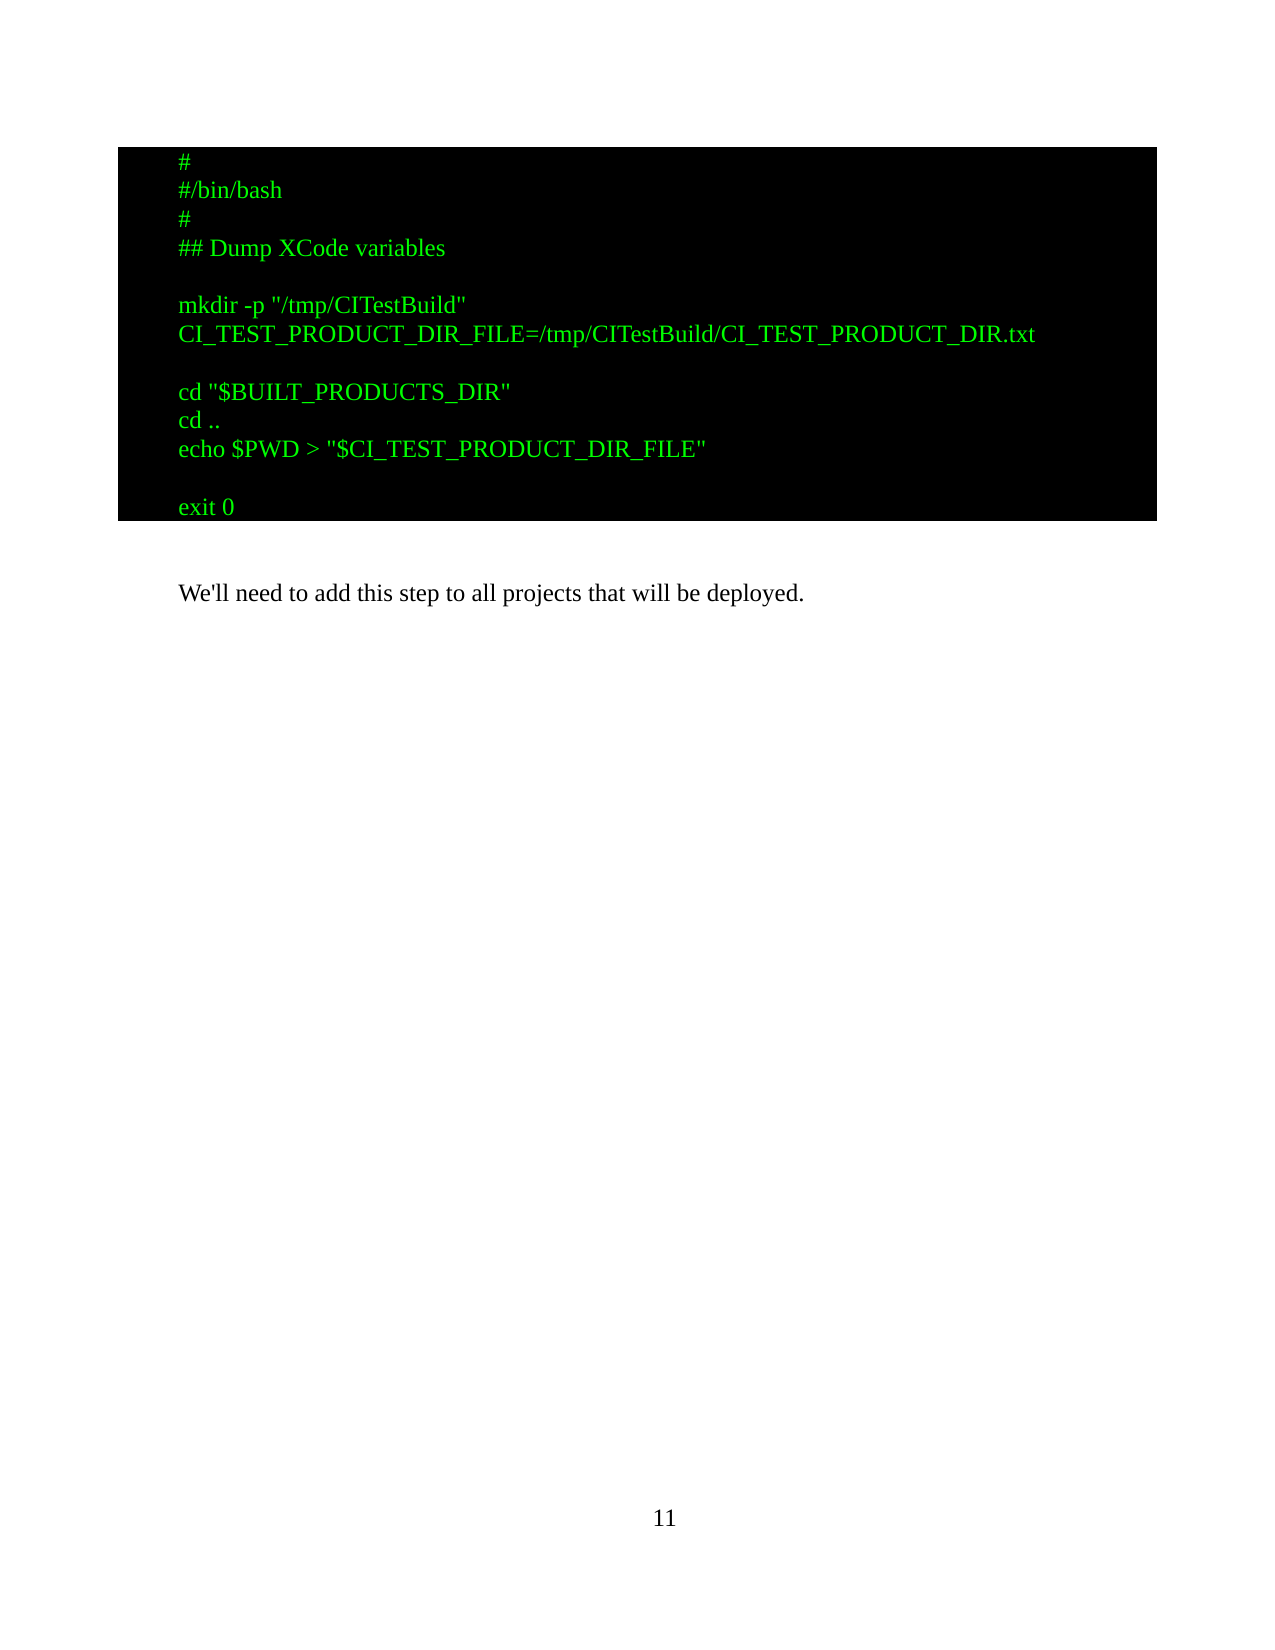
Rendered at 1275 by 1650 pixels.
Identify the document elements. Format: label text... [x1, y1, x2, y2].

text cd .. [118, 406, 1157, 434]
text cd "$BUILT_PRODUCTS_DIR" [118, 377, 1157, 406]
text We'll need to add this step to all projects that will be deployed. [118, 578, 1157, 607]
text echo $PWD > "$CI_TEST_PRODUCT_DIR_FILE" [118, 434, 1157, 463]
text exit 0 [118, 492, 1157, 521]
text # [118, 147, 1157, 176]
text CI_TEST_PRODUCT_DIR_FILE=/tmp/CITestBuild/CI_TEST_PRODUCT_DIR.txt [118, 319, 1157, 348]
text #/bin/bash [118, 176, 1157, 204]
text mkdir -p "/tmp/CITestBuild" [118, 291, 1157, 319]
text ## Dump XCode variables [118, 233, 1157, 262]
text # [118, 204, 1157, 233]
